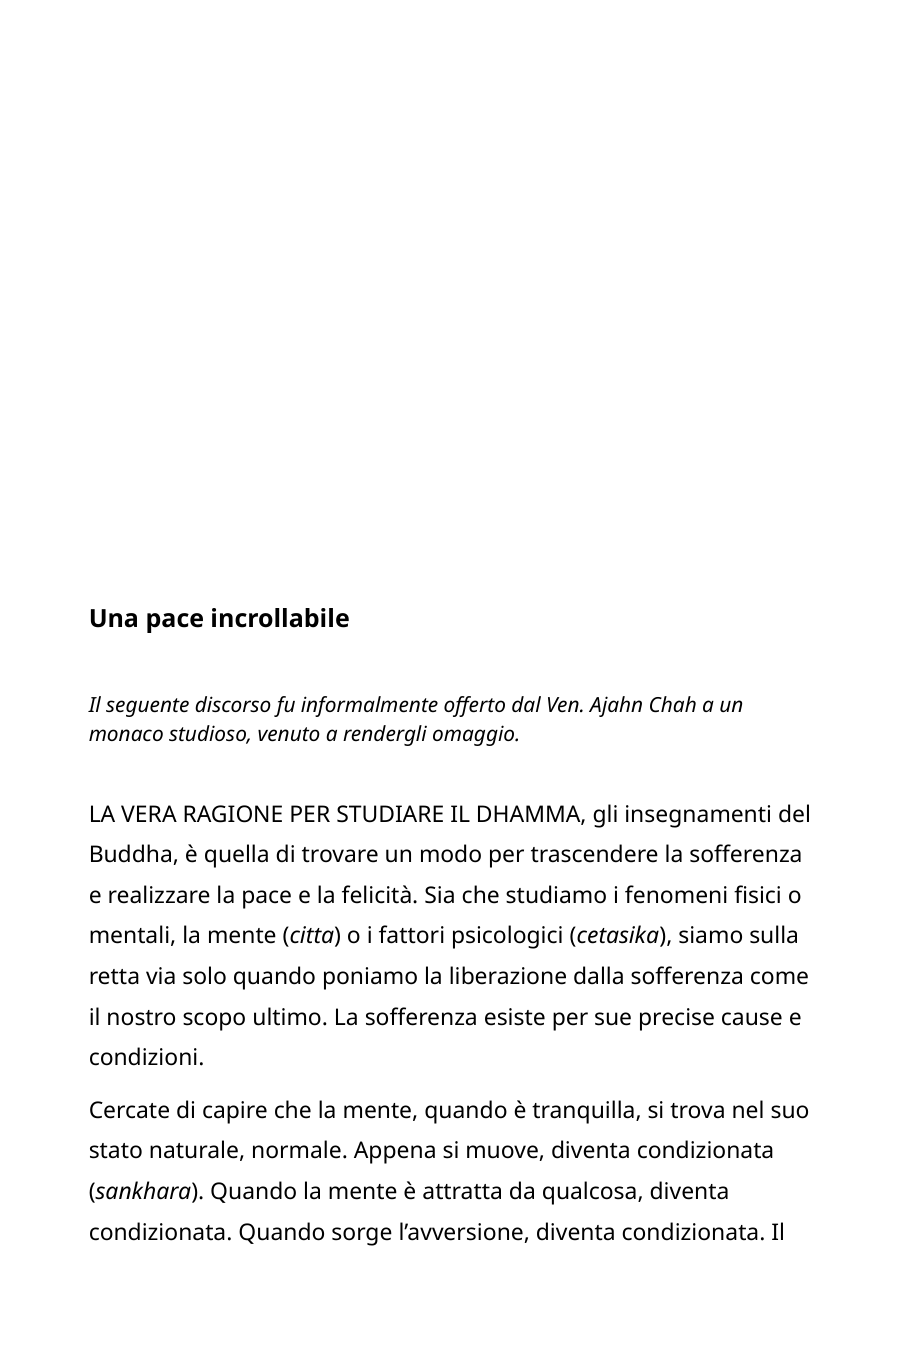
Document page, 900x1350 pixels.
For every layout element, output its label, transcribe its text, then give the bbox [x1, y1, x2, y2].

text LA VERA RAGIONE PER STUDIARE IL DHAMMA, gli insegnamenti del Buddha, è quella di trovare un modo per trascendere la sofferenza e realizzare la pace e la felicità. Sia che studiamo i fenomeni fisici o mentali, la mente (citta) o i fattori psicologici (cetasika), siamo sulla retta via solo quando poniamo la liberazione dalla sofferenza come il nostro scopo ultimo. La sofferenza esiste per sue precise cause e condizioni. [88, 760, 811, 1073]
text Il seguente discorso fu informalmente offerto dal Ven. Ajahn Chah a un monaco studioso, venuto a rendergli omaggio. [88, 689, 811, 747]
text Cercate di capire che la mente, quando è tranquilla, si trova nel suo stato naturale, normale. Appena si muove, diventa condizionata (sankhara). Quando la mente è attratta da qualcosa, diventa condizionata. Quando sorge l’avversione, diventa condizionata. Il [88, 1094, 811, 1247]
text Una pace incrollabile [88, 601, 811, 635]
